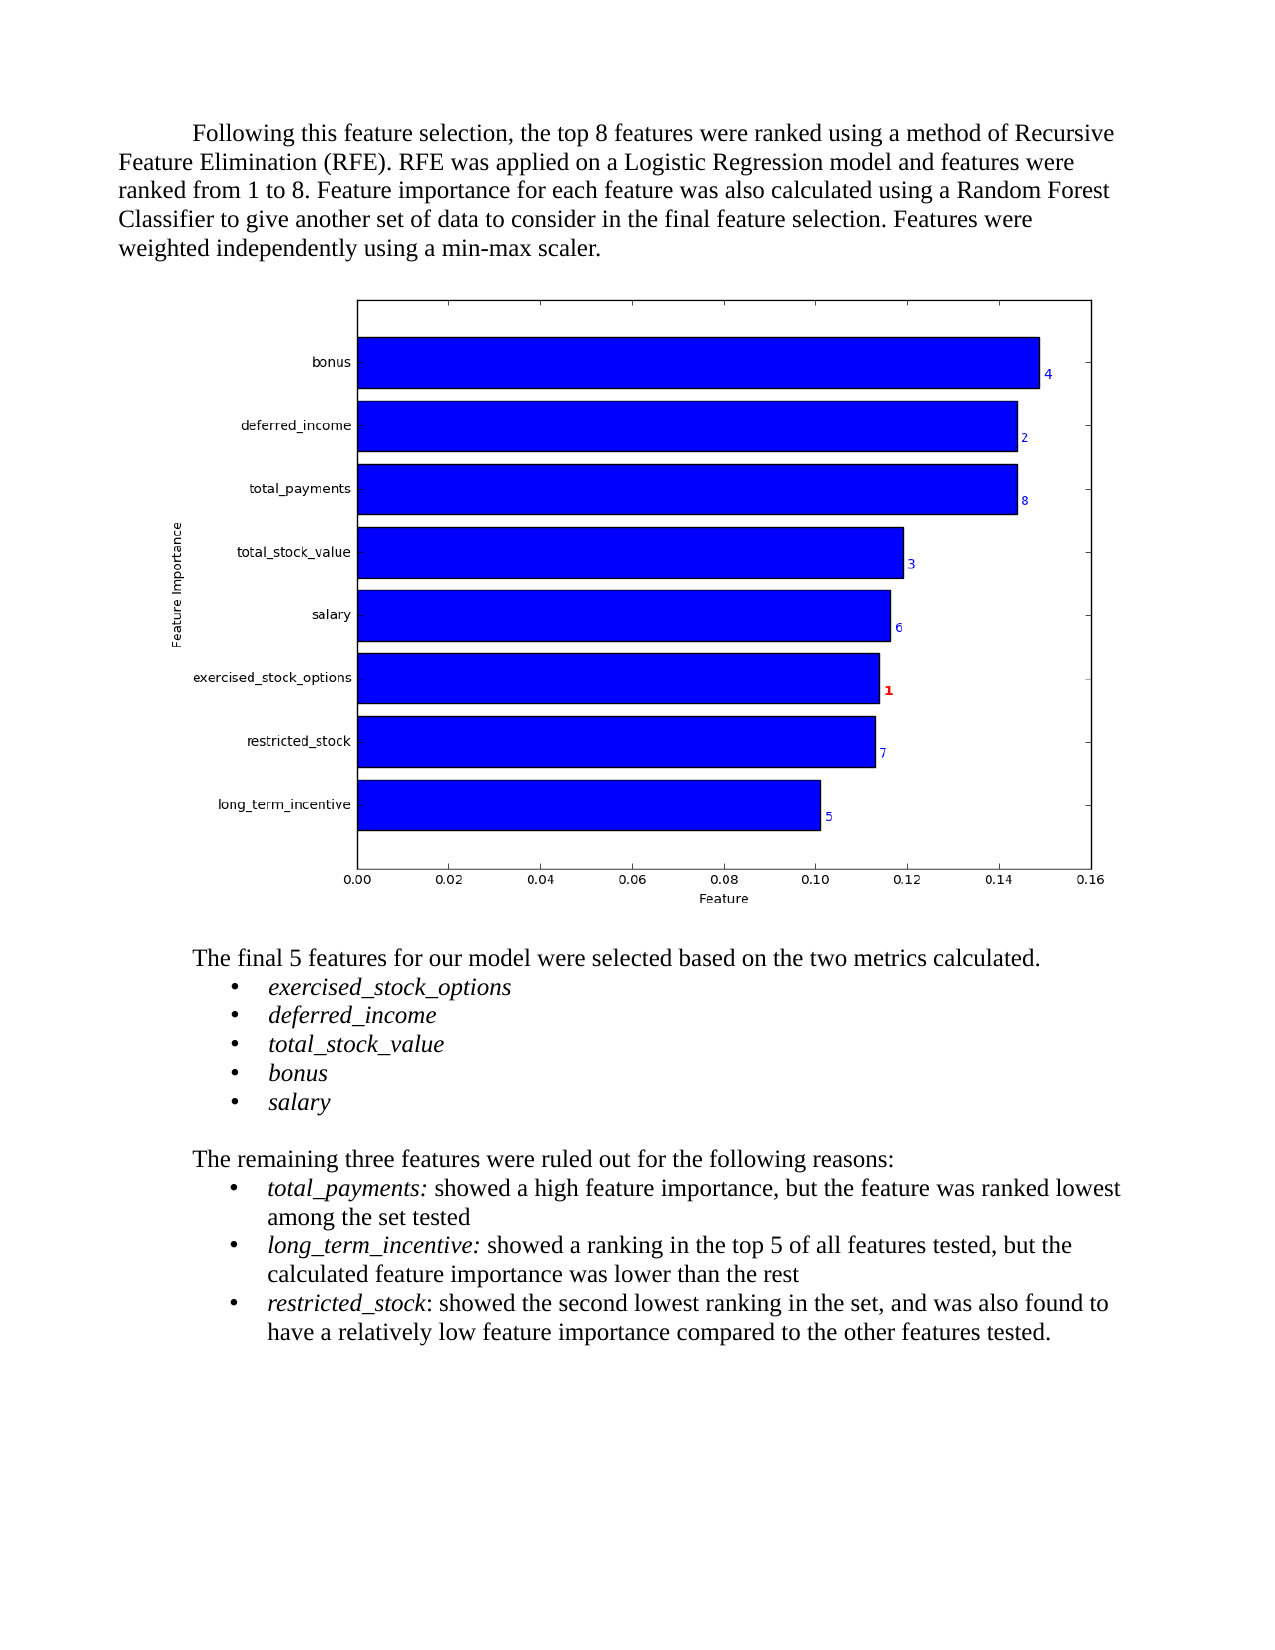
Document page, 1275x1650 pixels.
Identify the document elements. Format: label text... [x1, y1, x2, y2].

text The remaining three features were ruled out for the following reasons: [118, 1144, 1157, 1173]
list long_term_incentive: showed a ranking in the top 5 of all features tested, but the calculated feature importance was lower than the rest [229, 1230, 1157, 1288]
list total_stock_value [231, 1029, 1157, 1058]
text The final 5 features for our model were selected based on the two metrics calculated. [118, 943, 1115, 972]
list deferred_income [231, 1000, 1157, 1029]
list restricted_stock: showed the second lowest ranking in the set, and was also found to have a relatively low feature importance compared to the other features tested. [229, 1288, 1157, 1345]
list total_payments: showed a high feature importance, but the feature was ranked lowest among the set tested [229, 1173, 1157, 1230]
text Following this feature selection, the top 8 features were ranked using a method of Recursive Feature Elimination (RFE). RFE was applied on a Logistic Regression model and features were ranked from 1 to 8. Feature importance for each feature was also calculated using a Random Forest Classifier to give another set of data to consider in the final feature selection. Features were weighted independently using a min-max scaler. [118, 118, 1115, 262]
list exercised_stock_options [231, 972, 1157, 1000]
picture [162, 290, 1113, 914]
list bonus [231, 1058, 1157, 1087]
list salary [231, 1087, 1157, 1115]
